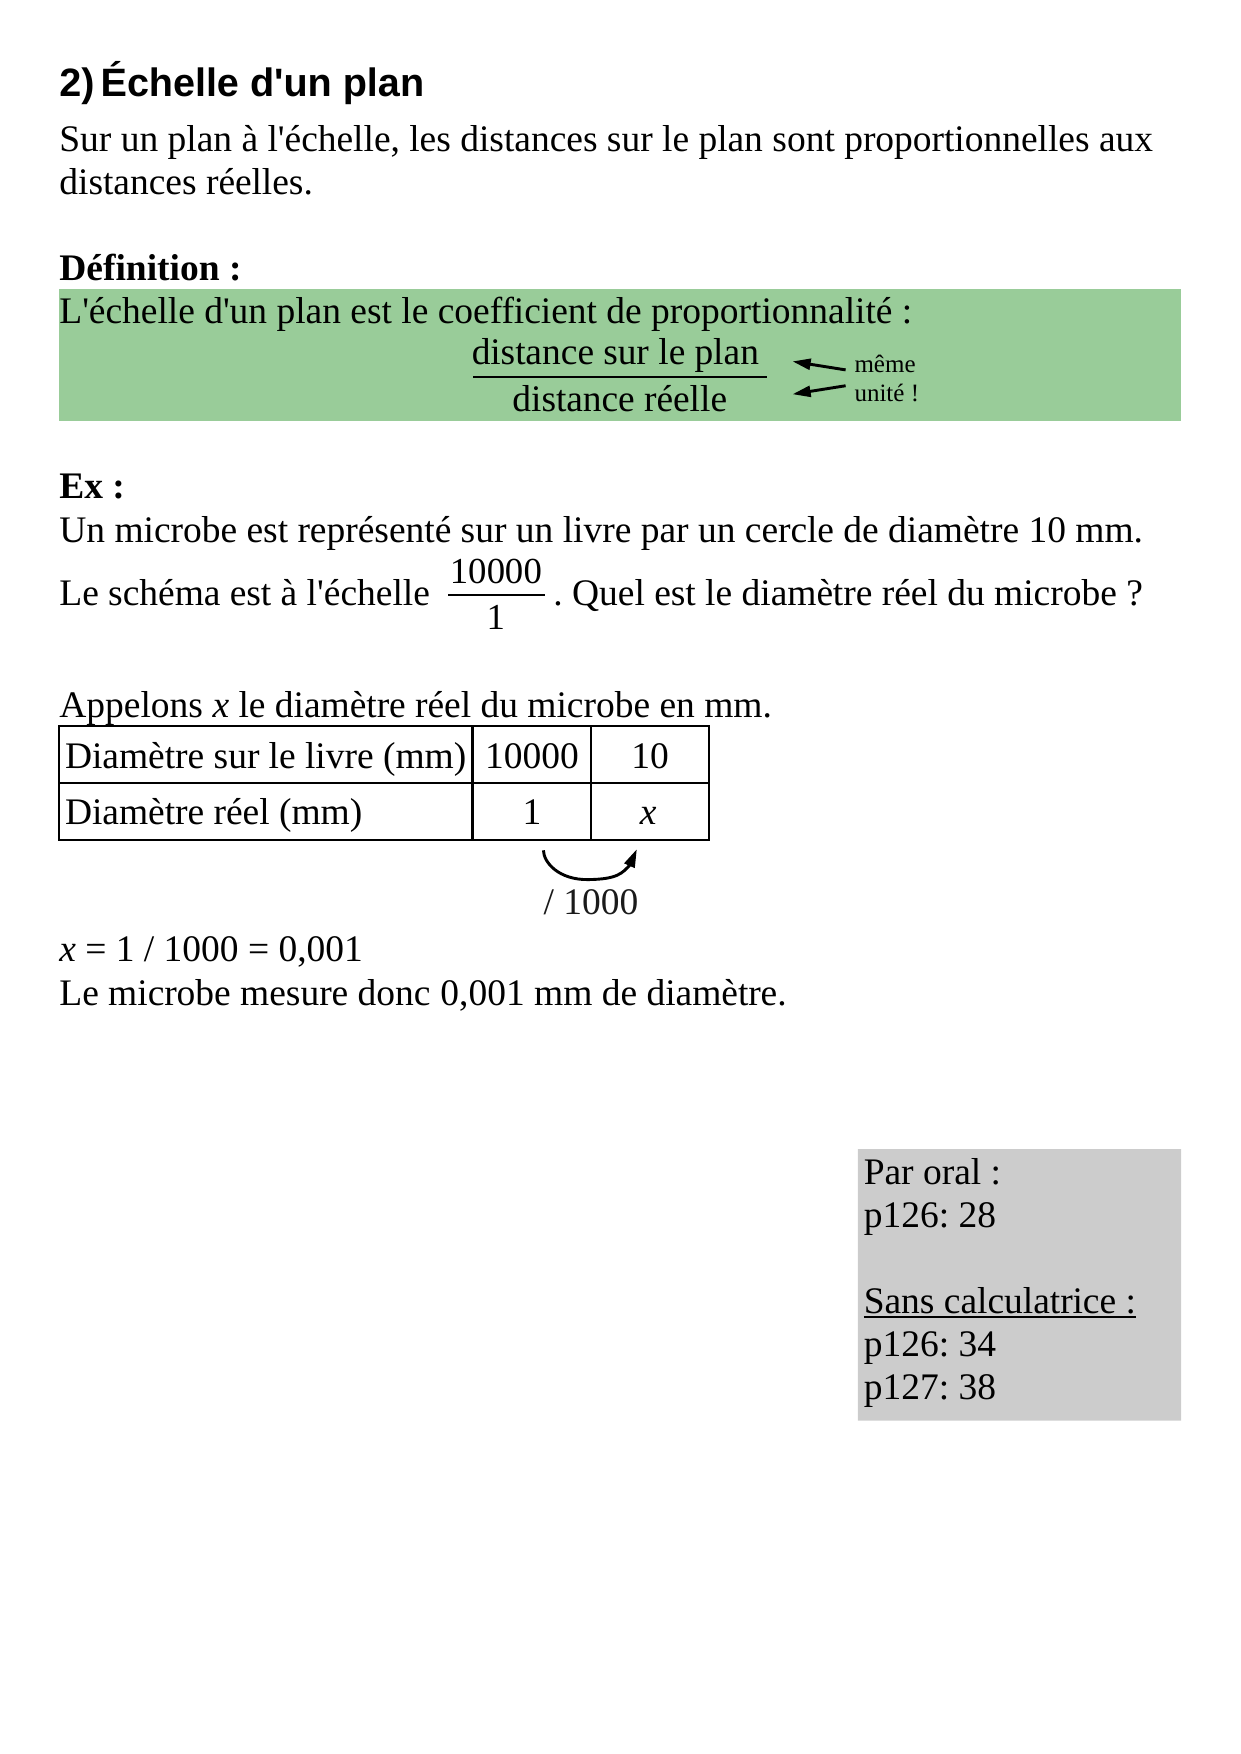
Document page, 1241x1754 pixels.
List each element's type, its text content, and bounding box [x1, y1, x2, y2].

text Appelons x le diamètre réel du microbe en mm. [59, 682, 1181, 725]
table_cell 1 [474, 784, 590, 838]
table_cell x [592, 784, 708, 838]
text Définition : [59, 246, 1181, 289]
list Échelle d'un plan [59, 59, 1181, 105]
text Un microbe est représenté sur un livre par un cercle de diamètre 10 mm. Le schéma est à l'échelle . Quel est le diamètre réel du microbe ? [59, 507, 1181, 639]
table_cell Diamètre réel (mm) [60, 784, 471, 838]
table_header Diamètre sur le livre (mm) [60, 727, 471, 782]
table_header [525, 927, 667, 933]
text Sur un plan à l'échelle, les distances sur le plan sont proportionnelles aux distances réelles. [59, 116, 1181, 203]
text x = 1 / 1000 = 0,001 [59, 927, 1181, 970]
text L'échelle d'un plan est le coefficient de proportionnalité : [59, 289, 1181, 332]
text Ex : [59, 464, 1181, 507]
table_header 10000 [474, 727, 590, 782]
text Le microbe mesure donc 0,001 mm de diamètre. [59, 970, 1181, 1013]
table_header 10 [592, 727, 708, 782]
